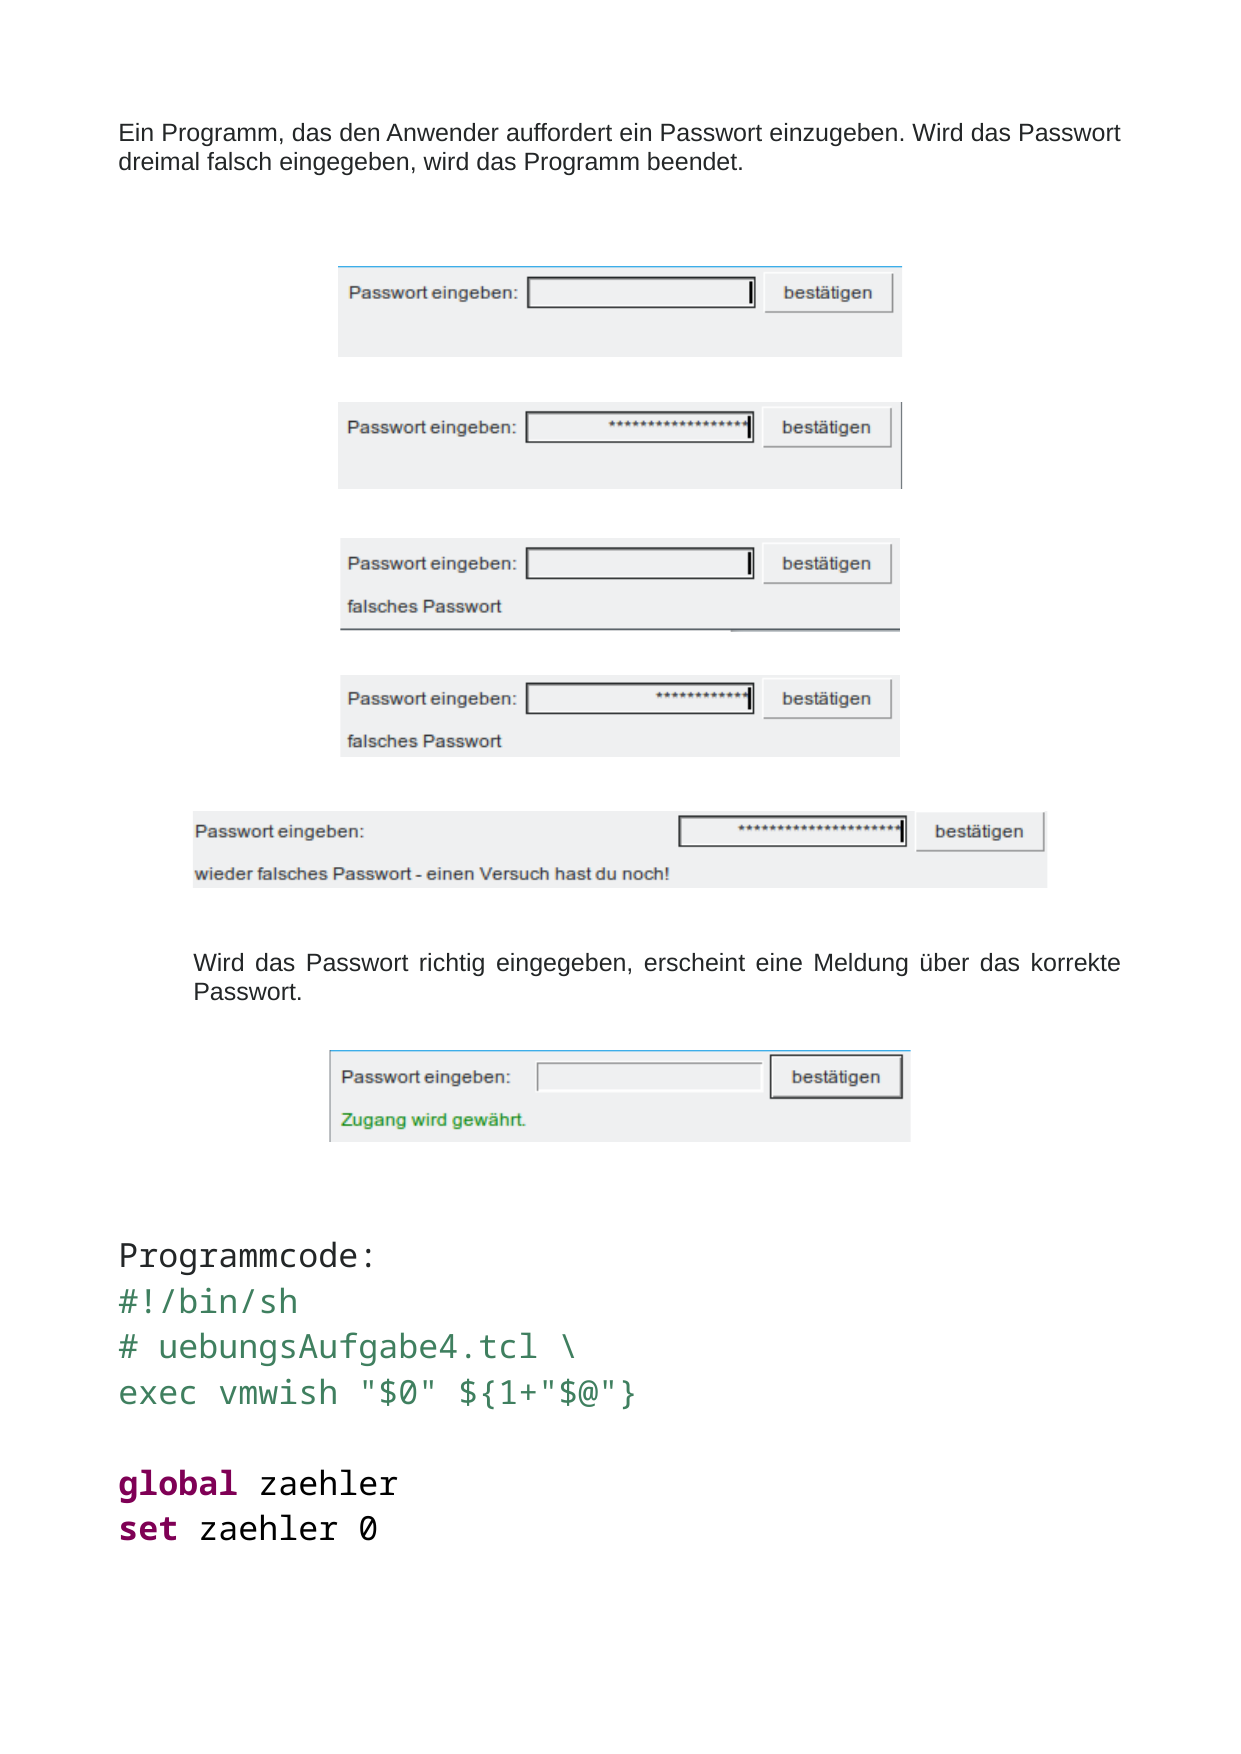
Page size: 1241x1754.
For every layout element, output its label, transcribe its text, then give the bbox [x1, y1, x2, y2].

list Wird das Passwort richtig eingegeben, erscheint eine Meldung über das korrekte Passwort. [156, 948, 1122, 1005]
text # uebungsAufgabe4.tcl \ [118, 1323, 1122, 1368]
text Ein Programm, das den Anwender auffordert ein Passwort einzugeben. Wird das Passwort dreimal falsch eingegeben, wird das Programm beendet. [118, 118, 1122, 176]
text Programmcode: [118, 1232, 1122, 1278]
picture [329, 1050, 911, 1142]
text exec vmwish "$0" ${1+"$@"} [118, 1368, 1122, 1414]
picture [338, 266, 903, 357]
text #!/bin/sh [118, 1278, 1122, 1323]
picture [340, 538, 900, 632]
text global zaehler [118, 1459, 1122, 1505]
picture [340, 675, 900, 757]
picture [338, 402, 903, 489]
picture [192, 811, 1048, 888]
text set zaehler 0 [118, 1505, 1122, 1550]
